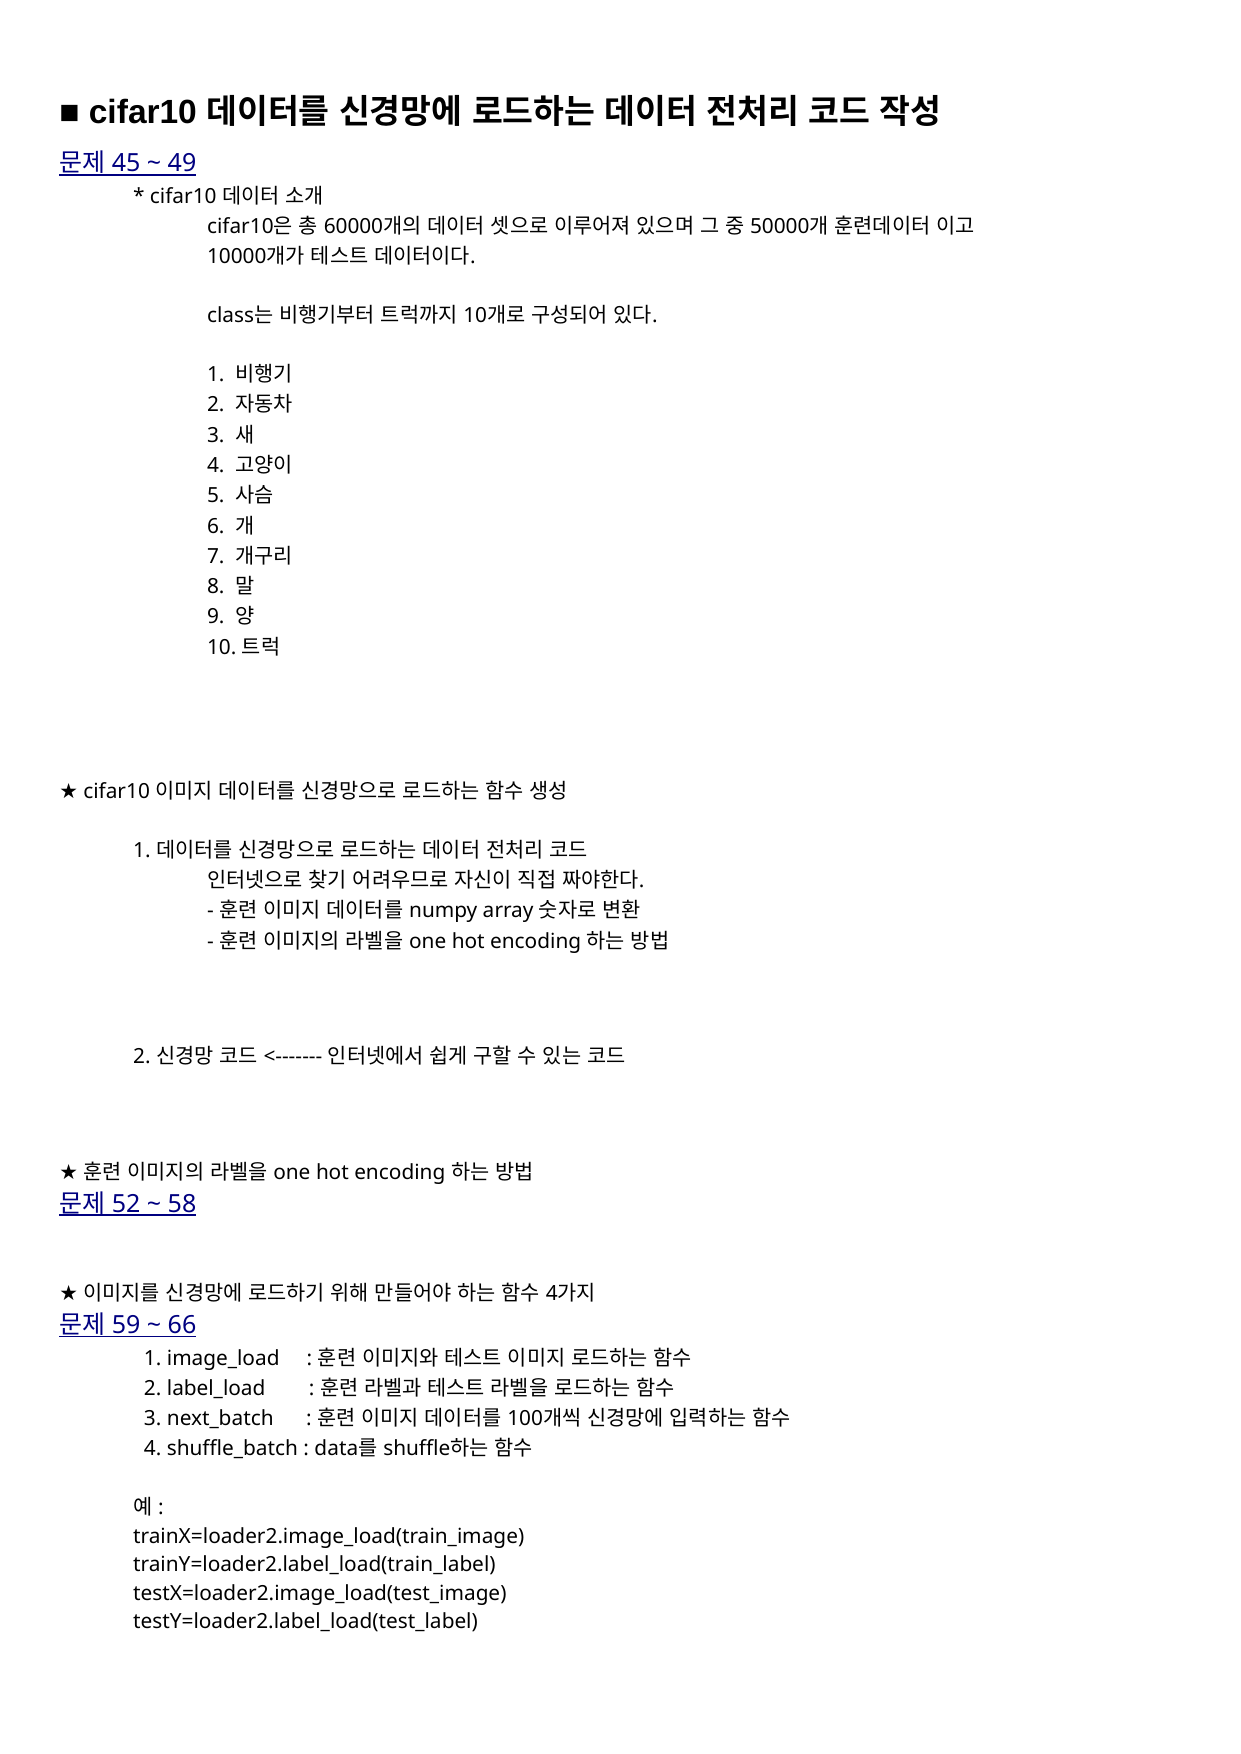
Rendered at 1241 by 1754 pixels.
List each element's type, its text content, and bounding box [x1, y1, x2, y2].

text 2. 신경망 코드 <------- 인터넷에서 쉽게 구할 수 있는 코드 [59, 1039, 1181, 1070]
text 1. 비행기 [59, 357, 1181, 388]
text 1. image_load : 훈련 이미지와 테스트 이미지 로드하는 함수 [59, 1341, 1181, 1371]
text 3. next_batch : 훈련 이미지 데이터를 100개씩 신경망에 입력하는 함수 [59, 1401, 1181, 1432]
text 인터넷으로 찾기 어려우므로 자신이 직접 짜야한다. [59, 863, 1181, 893]
text 예 : [59, 1490, 1181, 1521]
subtitle ■ cifar10 데이터를 신경망에 로드하는 데이터 전처리 코드 작성 [59, 84, 1181, 133]
text 문제 52 ~ 58 [59, 1185, 1181, 1219]
text 10000개가 테스트 데이터이다. [59, 240, 1181, 270]
text 7. 개구리 [59, 539, 1181, 569]
text testY=loader2.label_load(test_label) [59, 1606, 1181, 1634]
text 6. 개 [59, 509, 1181, 539]
text testX=loader2.image_load(test_image) [59, 1578, 1181, 1606]
text 3. 새 [59, 418, 1181, 448]
text trainX=loader2.image_load(train_image) [59, 1521, 1181, 1549]
text ★ cifar10 이미지 데이터를 신경망으로 로드하는 함수 생성 [59, 774, 1181, 804]
text 4. shuffle_batch : data를 shuffle하는 함수 [59, 1432, 1181, 1462]
text 5. 사슴 [59, 478, 1181, 509]
text 9. 양 [59, 600, 1181, 630]
text ★ 훈련 이미지의 라벨을 one hot encoding 하는 방법 [59, 1155, 1181, 1185]
text 8. 말 [59, 569, 1181, 600]
text - 훈련 이미지의 라벨을 one hot encoding 하는 방법 [59, 924, 1181, 954]
text 문제 59 ~ 66 [59, 1307, 1181, 1341]
text 10. 트럭 [59, 630, 1181, 660]
text 2. label_load : 훈련 라벨과 테스트 라벨을 로드하는 함수 [59, 1371, 1181, 1401]
text class는 비행기부터 트럭까지 10개로 구성되어 있다. [59, 298, 1181, 329]
text 문제 45 ~ 49 [59, 145, 1181, 179]
text cifar10은 총 60000개의 데이터 셋으로 이루어져 있으며 그 중 50000개 훈련데이터 이고 [59, 209, 1181, 240]
text - 훈련 이미지 데이터를 numpy array 숫자로 변환 [59, 893, 1181, 924]
text 2. 자동차 [59, 388, 1181, 418]
text * cifar10 데이터 소개 [59, 179, 1181, 209]
text 1. 데이터를 신경망으로 로드하는 데이터 전처리 코드 [59, 833, 1181, 863]
text ★ 이미지를 신경망에 로드하기 위해 만들어야 하는 함수 4가지 [59, 1276, 1181, 1307]
text trainY=loader2.label_load(train_label) [59, 1549, 1181, 1578]
text 4. 고양이 [59, 448, 1181, 478]
